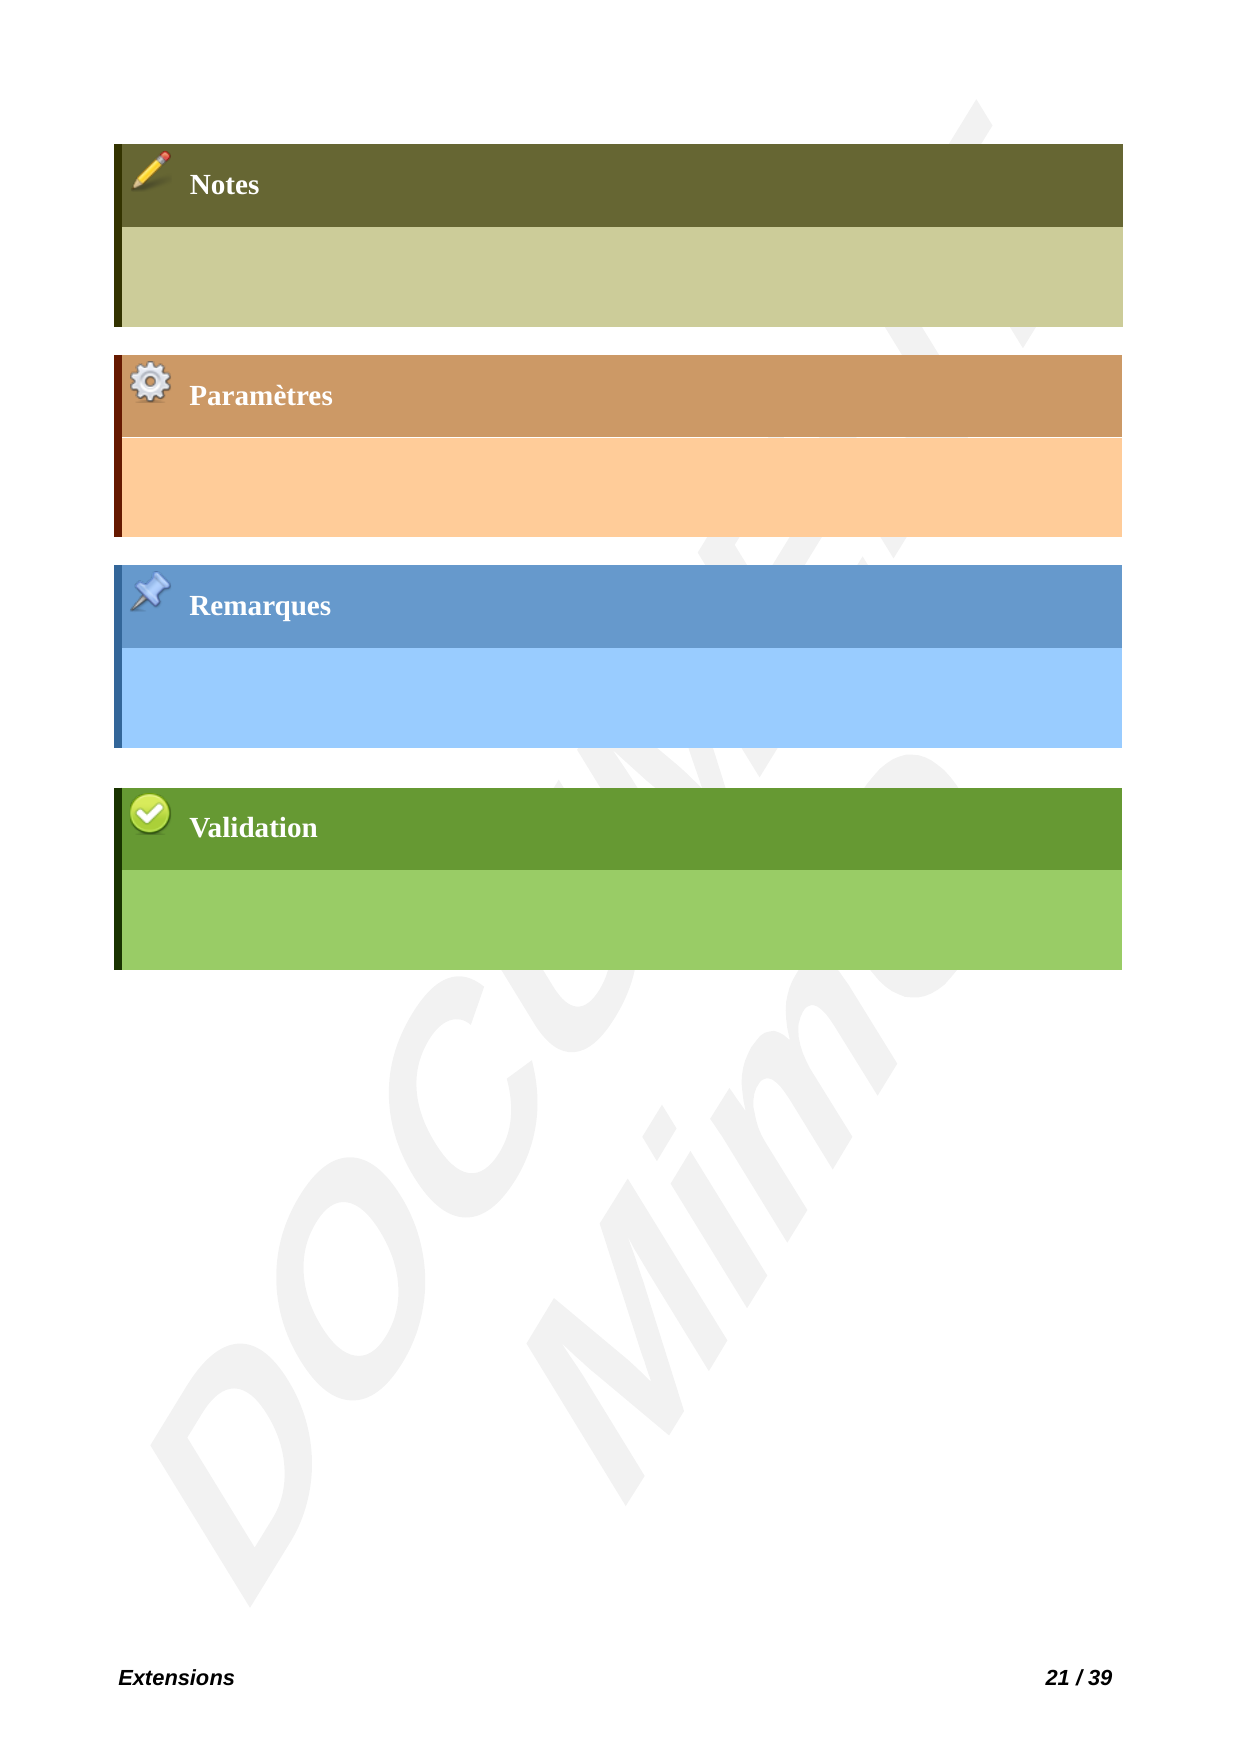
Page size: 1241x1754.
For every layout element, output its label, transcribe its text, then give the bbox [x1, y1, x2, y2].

table_cell [122, 227, 1123, 327]
table_header Remarques [183, 565, 1122, 648]
table_header Notes [184, 144, 1123, 227]
table_header Paramètres [183, 355, 1122, 437]
picture [129, 571, 172, 613]
picture [130, 150, 172, 192]
table_header [122, 788, 183, 870]
table_header Validation [183, 788, 1122, 870]
picture [129, 360, 172, 403]
picture [129, 793, 172, 835]
table_header [122, 355, 183, 437]
table_cell [122, 648, 1122, 748]
table_cell [122, 870, 1122, 970]
table_header [122, 565, 183, 648]
table_header [122, 144, 184, 227]
